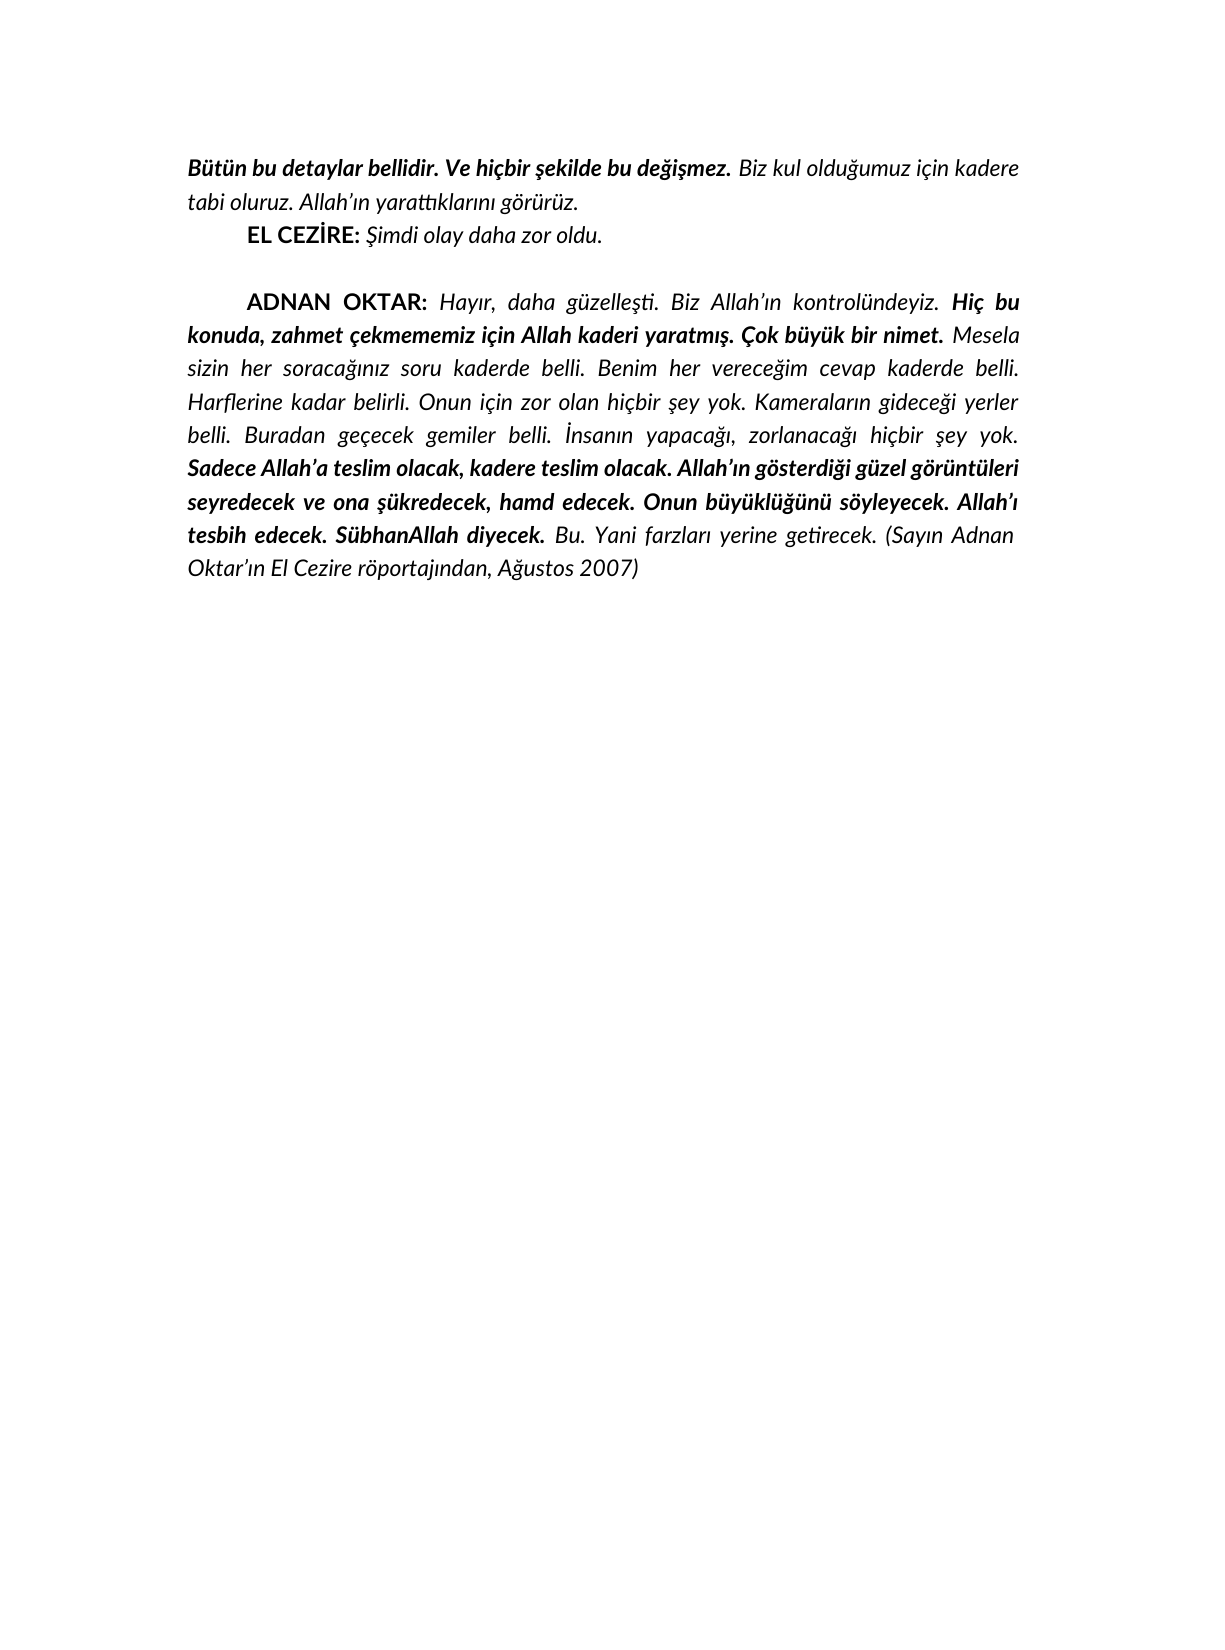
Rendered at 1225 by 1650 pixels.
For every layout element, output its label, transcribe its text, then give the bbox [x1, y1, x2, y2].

text ADNAN OKTAR: Hayır, daha güzelleşti. Biz Allah’ın kontrolündeyiz. Hiç bu konuda, zahmet çekmememiz için Allah kaderi yaratmış. Çok büyük bir nimet. Mesela sizin her soracağınız soru kaderde belli. Benim her vereceğim cevap kaderde belli. Harflerine kadar belirli. Onun için zor olan hiçbir şey yok. Kameraların gideceği yerler belli. Buradan geçecek gemiler belli. İnsanın yapacağı, zorlanacağı hiçbir şey yok. Sadece Allah’a teslim olacak, kadere teslim olacak. Allah’ın gösterdiği güzel görüntüleri seyredecek ve ona şükredecek, hamd edecek. Onun büyüklüğünü söyleyecek. Allah’ı tesbih edecek. SübhanAllah diyecek. Bu. Yani farzları yerine getirecek. (Sayın Adnan Oktar’ın El Cezire röportajından, Ağustos 2007) [187, 283, 1020, 583]
text Bütün bu detaylar bellidir. Ve hiçbir şekilde bu değişmez. Biz kul olduğumuz için kadere tabi oluruz. Allah’ın yarattıklarını görürüz. [187, 150, 1020, 217]
text El Cezire: Şimdi olay daha zor oldu. [187, 217, 1020, 250]
